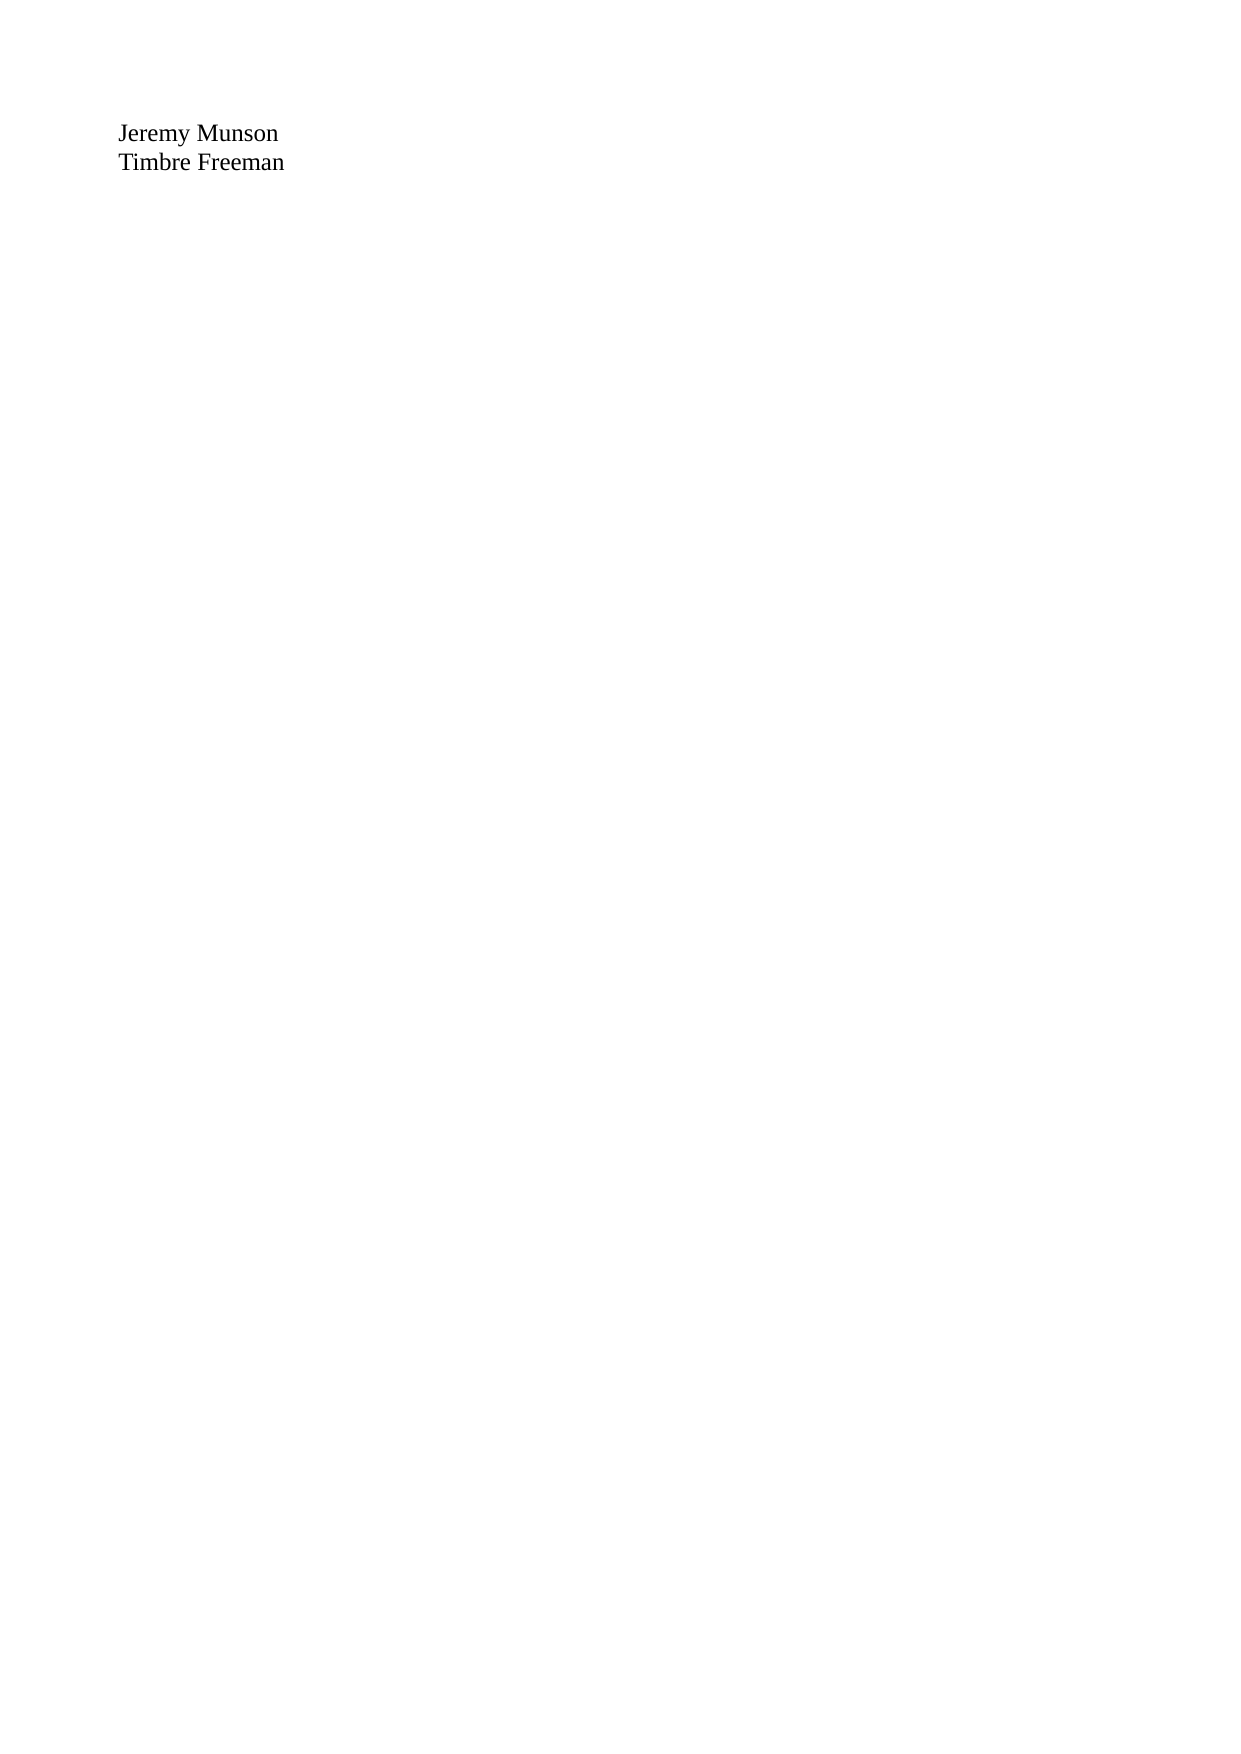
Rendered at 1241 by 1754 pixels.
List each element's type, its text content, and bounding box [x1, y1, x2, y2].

text Jeremy Munson [118, 118, 1122, 147]
text Timbre Freeman [118, 147, 1122, 176]
